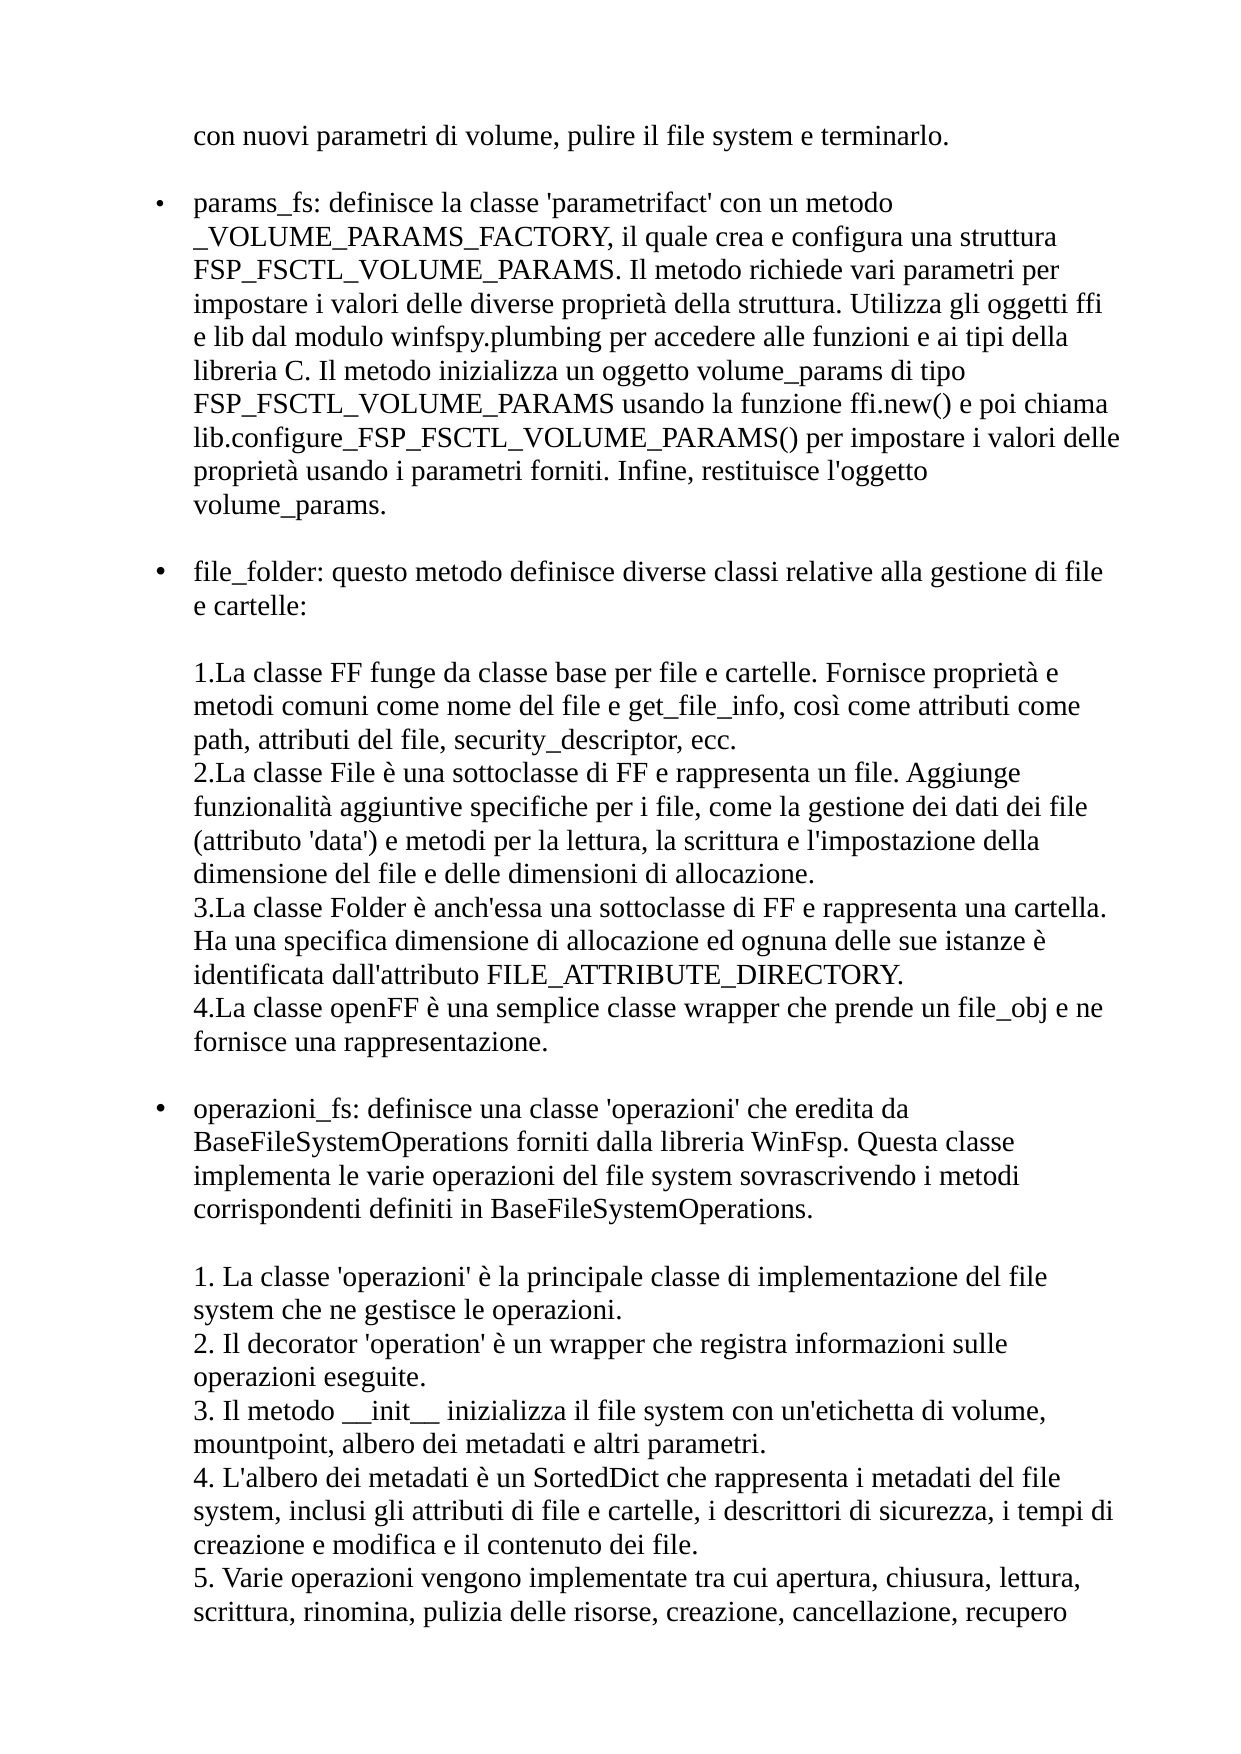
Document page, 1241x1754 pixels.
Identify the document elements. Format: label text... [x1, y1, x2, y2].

list 4.La classe openFF è una semplice classe wrapper che prende un file_obj e ne fornisce una rappresentazione. [156, 990, 1122, 1057]
list 5. Varie operazioni vengono implementate tra cui apertura, chiusura, lettura, scrittura, rinomina, pulizia delle risorse, creazione, cancellazione, recupero [156, 1561, 1122, 1628]
list 2. Il decorator 'operation' è un wrapper che registra informazioni sulle operazioni eseguite. [156, 1326, 1122, 1393]
list 1.La classe FF funge da classe base per file e cartelle. Fornisce proprietà e metodi comuni come nome del file e get_file_info, così come attributi come path, attributi del file, security_descriptor, ecc. [156, 655, 1122, 756]
list params_fs: definisce la classe 'parametrifact' con un metodo _VOLUME_PARAMS_FACTORY, il quale crea e configura una struttura FSP_FSCTL_VOLUME_PARAMS. Il metodo richiede vari parametri per impostare i valori delle diverse proprietà della struttura. Utilizza gli oggetti ffi e lib dal modulo winfspy.plumbing per accedere alle funzioni e ai tipi della libreria C. Il metodo inizializza un oggetto volume_params di tipo FSP_FSCTL_VOLUME_PARAMS usando la funzione ffi.new() e poi chiama lib.configure_FSP_FSCTL_VOLUME_PARAMS() per impostare i valori delle proprietà usando i parametri forniti. Infine, restituisce l'oggetto volume_params. [156, 185, 1122, 521]
list 1. La classe 'operazioni' è la principale classe di implementazione del file system che ne gestisce le operazioni. [156, 1259, 1122, 1326]
list 3.La classe Folder è anch'essa una sottoclasse di FF e rappresenta una cartella. Ha una specifica dimensione di allocazione ed ognuna delle sue istanze è identificata dall'attributo FILE_ATTRIBUTE_DIRECTORY. [156, 890, 1122, 990]
list 3. Il metodo __init__ inizializza il file system con un'etichetta di volume, mountpoint, albero dei metadati e altri parametri. [156, 1393, 1122, 1460]
list 4. L'albero dei metadati è un SortedDict che rappresenta i metadati del file system, inclusi gli attributi di file e cartelle, i descrittori di sicurezza, i tempi di creazione e modifica e il contenuto dei file. [156, 1460, 1122, 1561]
list operazioni_fs: definisce una classe 'operazioni' che eredita da BaseFileSystemOperations forniti dalla libreria WinFsp. Questa classe implementa le varie operazioni del file system sovrascrivendo i metodi corrispondenti definiti in BaseFileSystemOperations. [156, 1091, 1122, 1225]
list con nuovi parametri di volume, pulire il file system e terminarlo. [156, 118, 1122, 152]
list file_folder: questo metodo definisce diverse classi relative alla gestione di file e cartelle: [156, 554, 1122, 621]
list 2.La classe File è una sottoclasse di FF e rappresenta un file. Aggiunge funzionalità aggiuntive specifiche per i file, come la gestione dei dati dei file (attributo 'data') e metodi per la lettura, la scrittura e l'impostazione della dimensione del file e delle dimensioni di allocazione. [156, 756, 1122, 890]
